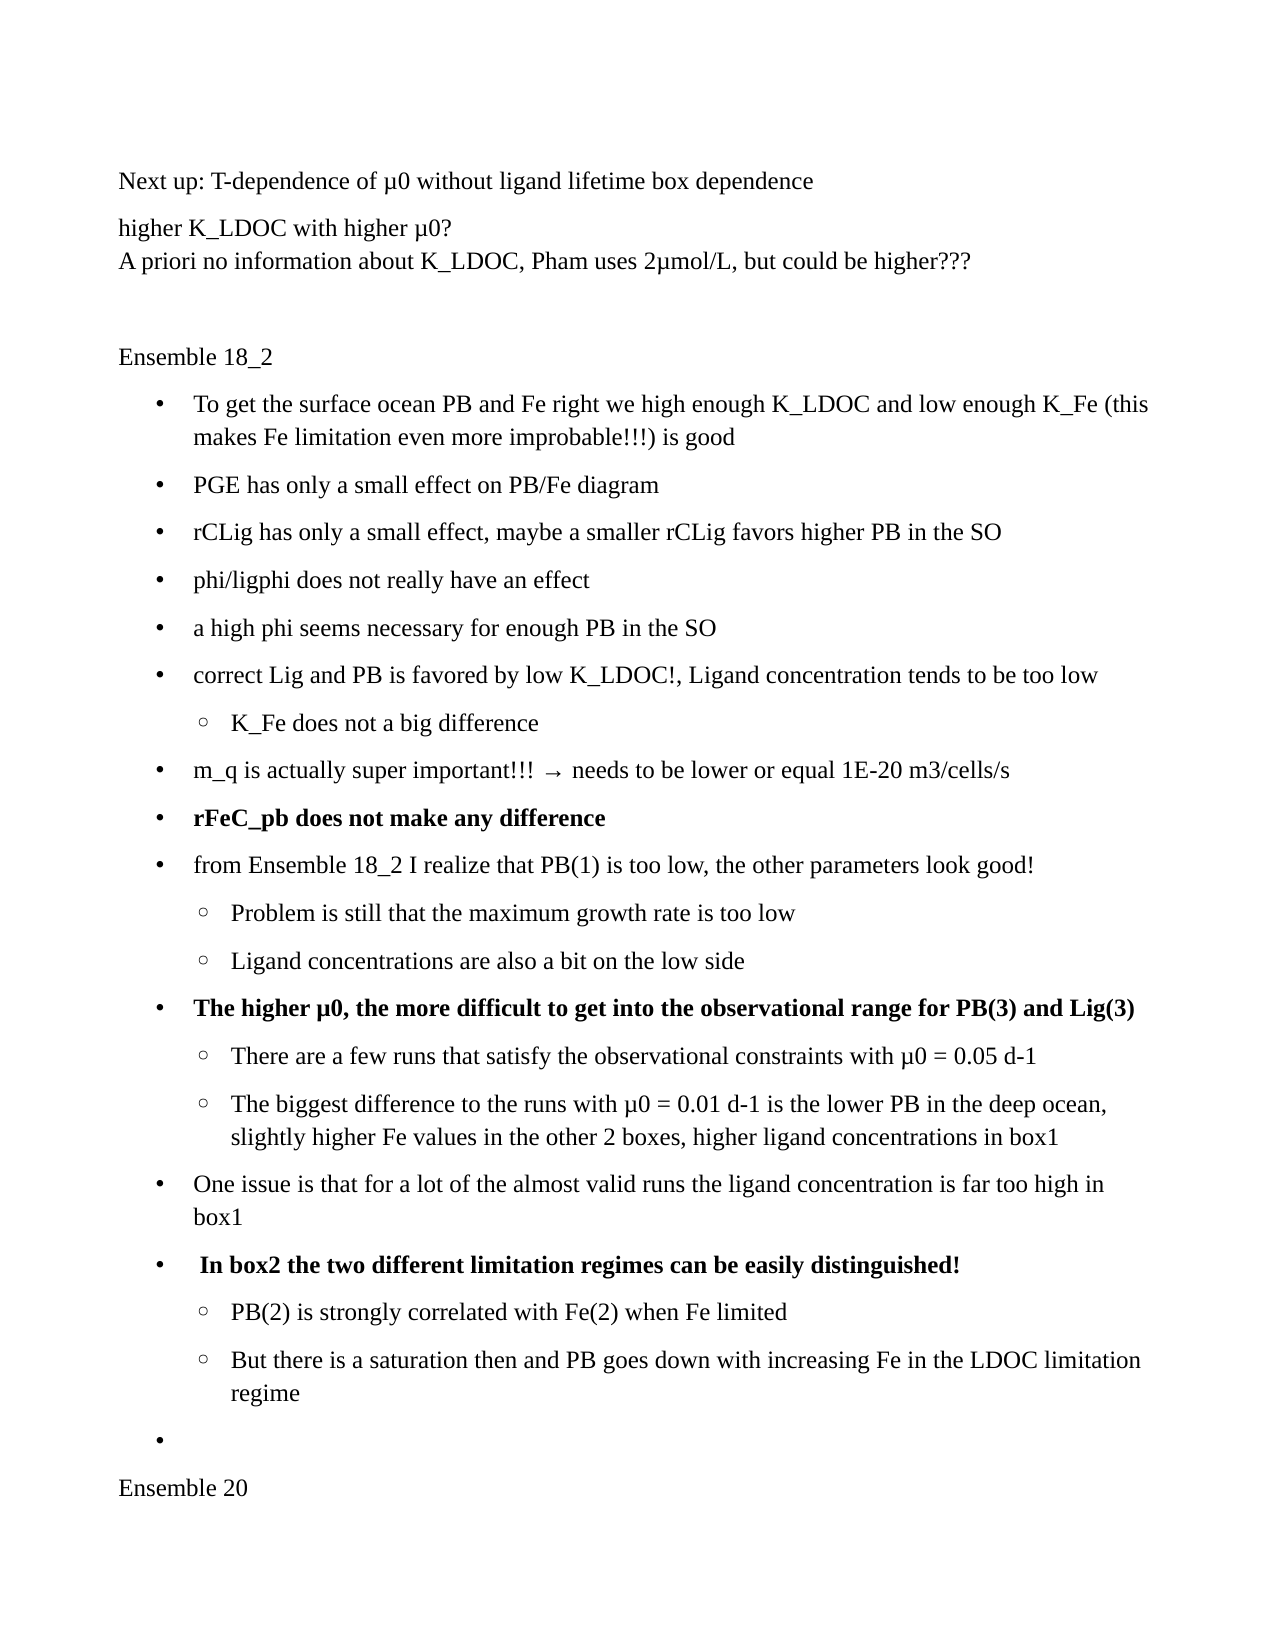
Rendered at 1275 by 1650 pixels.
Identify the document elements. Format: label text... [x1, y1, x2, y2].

list m_q is actually super important!!! → needs to be lower or equal 1E-20 m3/cells/s [156, 755, 1157, 784]
list There are a few runs that satisfy the observational constraints with µ0 = 0.05 d-1 [193, 1041, 1157, 1070]
list But there is a saturation then and PB goes down with increasing Fe in the LDOC limitation regime [193, 1345, 1157, 1407]
text Ensemble 18_2 [118, 342, 1157, 370]
list One issue is that for a lot of the almost valid runs the ligand concentration is far too high in box1 [156, 1169, 1157, 1231]
list In box2 the two different limitation regimes can be easily distinguished! [156, 1250, 1157, 1279]
list rCLig has only a small effect, maybe a smaller rCLig favors higher PB in the SO [156, 517, 1157, 546]
list PB(2) is strongly correlated with Fe(2) when Fe limited [193, 1297, 1157, 1326]
text Next up: T-dependence of µ0 without ligand lifetime box dependence [118, 166, 1157, 194]
text Ensemble 20 [118, 1473, 1157, 1502]
list Ligand concentrations are also a bit on the low side [193, 946, 1157, 974]
list from Ensemble 18_2 I realize that PB(1) is too low, the other parameters look good! [156, 851, 1157, 879]
text higher K_LDOC with higher µ0? A priori no information about K_LDOC, Pham uses 2µmol/L, but could be higher??? [118, 213, 1157, 275]
list K_Fe does not a big difference [193, 708, 1157, 737]
list PGE has only a small effect on PB/Fe diagram [156, 470, 1157, 498]
list correct Lig and PB is favored by low K_LDOC!, Ligand concentration tends to be too low [156, 660, 1157, 689]
list Problem is still that the maximum growth rate is too low [193, 898, 1157, 927]
list a high phi seems necessary for enough PB in the SO [156, 613, 1157, 641]
list The biggest difference to the runs with µ0 = 0.01 d-1 is the lower PB in the deep ocean, slightly higher Fe values in the other 2 boxes, higher ligand concentrations in box1 [193, 1089, 1157, 1150]
list rFeC_pb does not make any difference [156, 803, 1157, 832]
list The higher µ0, the more difficult to get into the observational range for PB(3) and Lig(3) [156, 993, 1157, 1022]
list phi/ligphi does not really have an effect [156, 565, 1157, 594]
list To get the surface ocean PB and Fe right we high enough K_LDOC and low enough K_Fe (this makes Fe limitation even more improbable!!!) is good [156, 389, 1157, 451]
